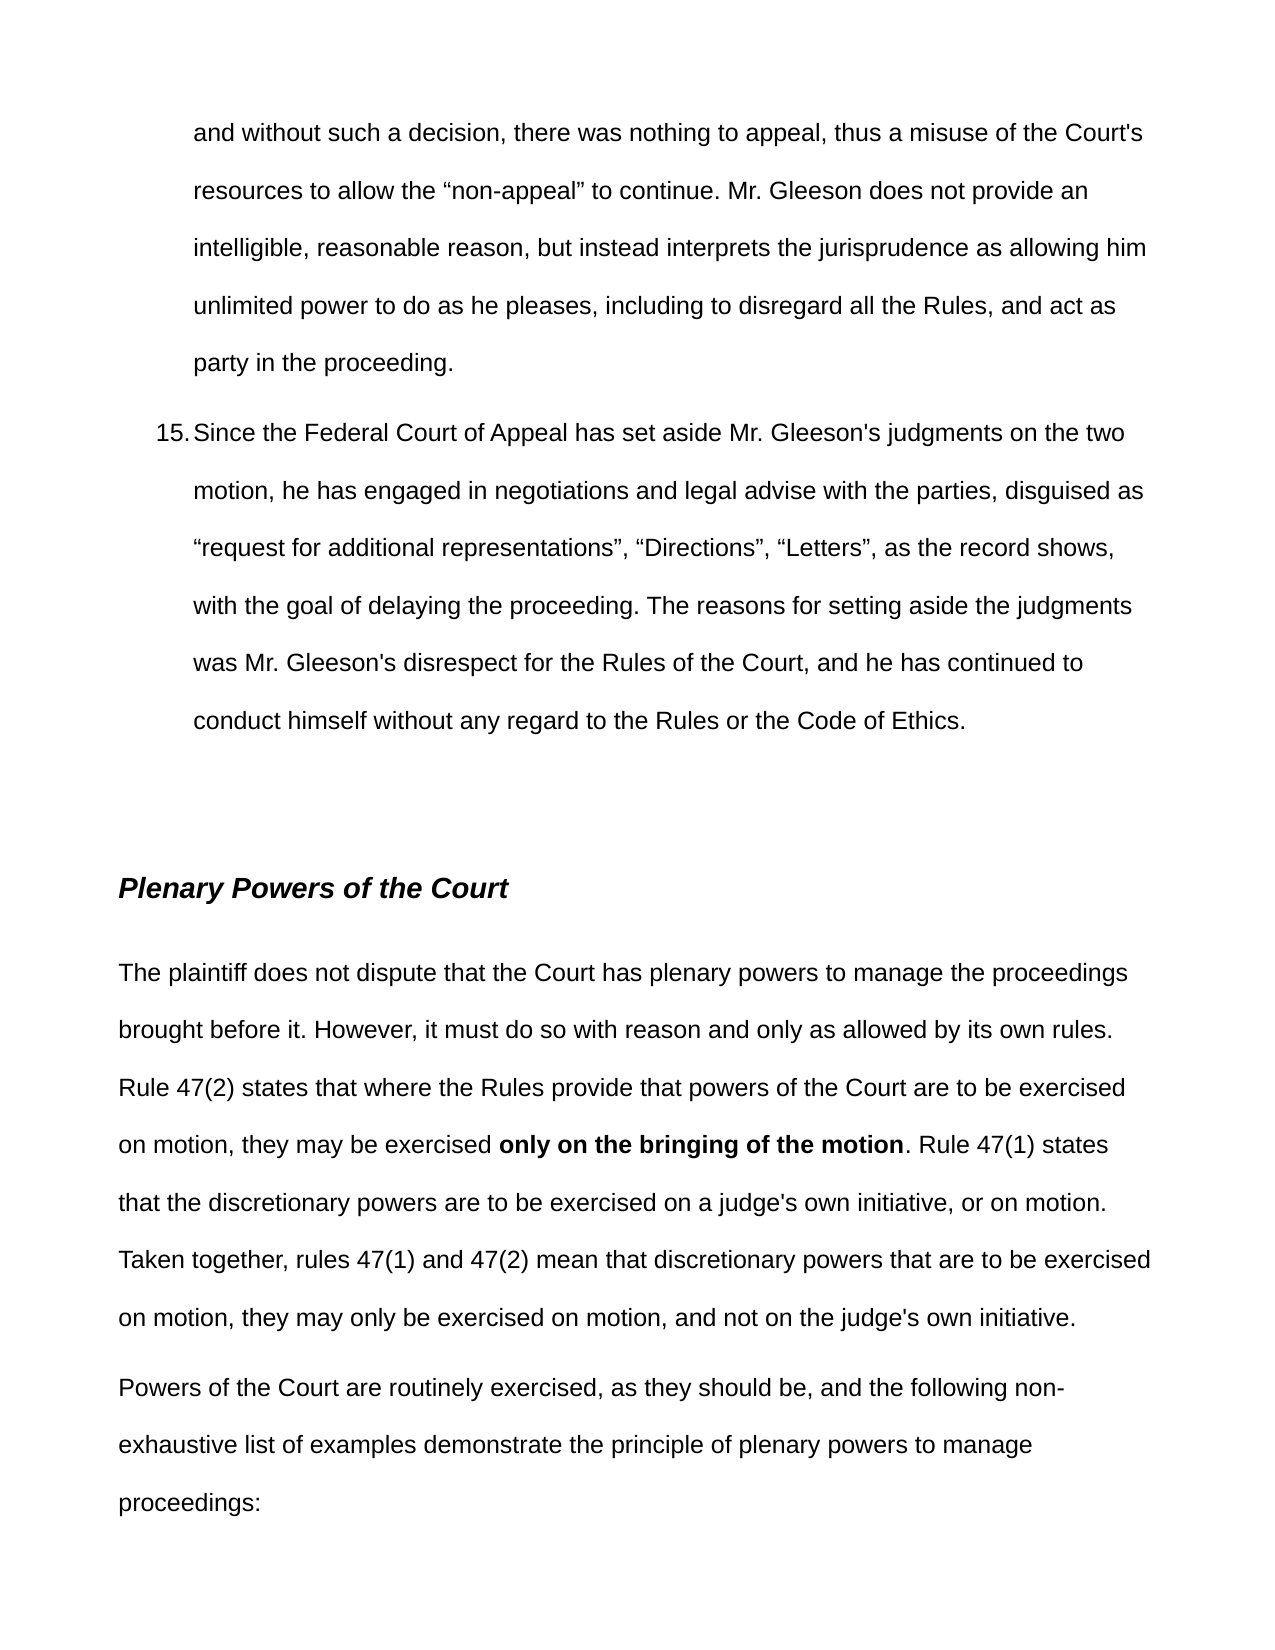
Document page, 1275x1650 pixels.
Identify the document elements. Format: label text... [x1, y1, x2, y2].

list and without such a decision, there was nothing to appeal, thus a misuse of the Court's resources to allow the “non-appeal” to continue. Mr. Gleeson does not provide an intelligible, reasonable reason, but instead interprets the jurisprudence as allowing him unlimited power to do as he pleases, including to disregard all the Rules, and act as party in the proceeding. [156, 118, 1157, 377]
list Since the Federal Court of Appeal has set aside Mr. Gleeson's judgments on the two motion, he has engaged in negotiations and legal advise with the parties, disguised as “request for additional representations”, “Directions”, “Letters”, as the record shows, with the goal of delaying the proceeding. The reasons for setting aside the judgments was Mr. Gleeson's disrespect for the Rules of the Court, and he has continued to conduct himself without any regard to the Rules or the Code of Ethics. [156, 418, 1157, 734]
subtitle Plenary Powers of the Court [118, 871, 1157, 904]
text Powers of the Court are routinely exercised, as they should be, and the following non-exhaustive list of examples demonstrate the principle of plenary powers to manage proceedings: [118, 1373, 1157, 1517]
text The plaintiff does not dispute that the Court has plenary powers to manage the proceedings brought before it. However, it must do so with reason and only as allowed by its own rules. Rule 47(2) states that where the Rules provide that powers of the Court are to be exercised on motion, they may be exercised only on the bringing of the motion. Rule 47(1) states that the discretionary powers are to be exercised on a judge's own initiative, or on motion. Taken together, rules 47(1) and 47(2) mean that discretionary powers that are to be exercised on motion, they may only be exercised on motion, and not on the judge's own initiative. [118, 958, 1157, 1332]
